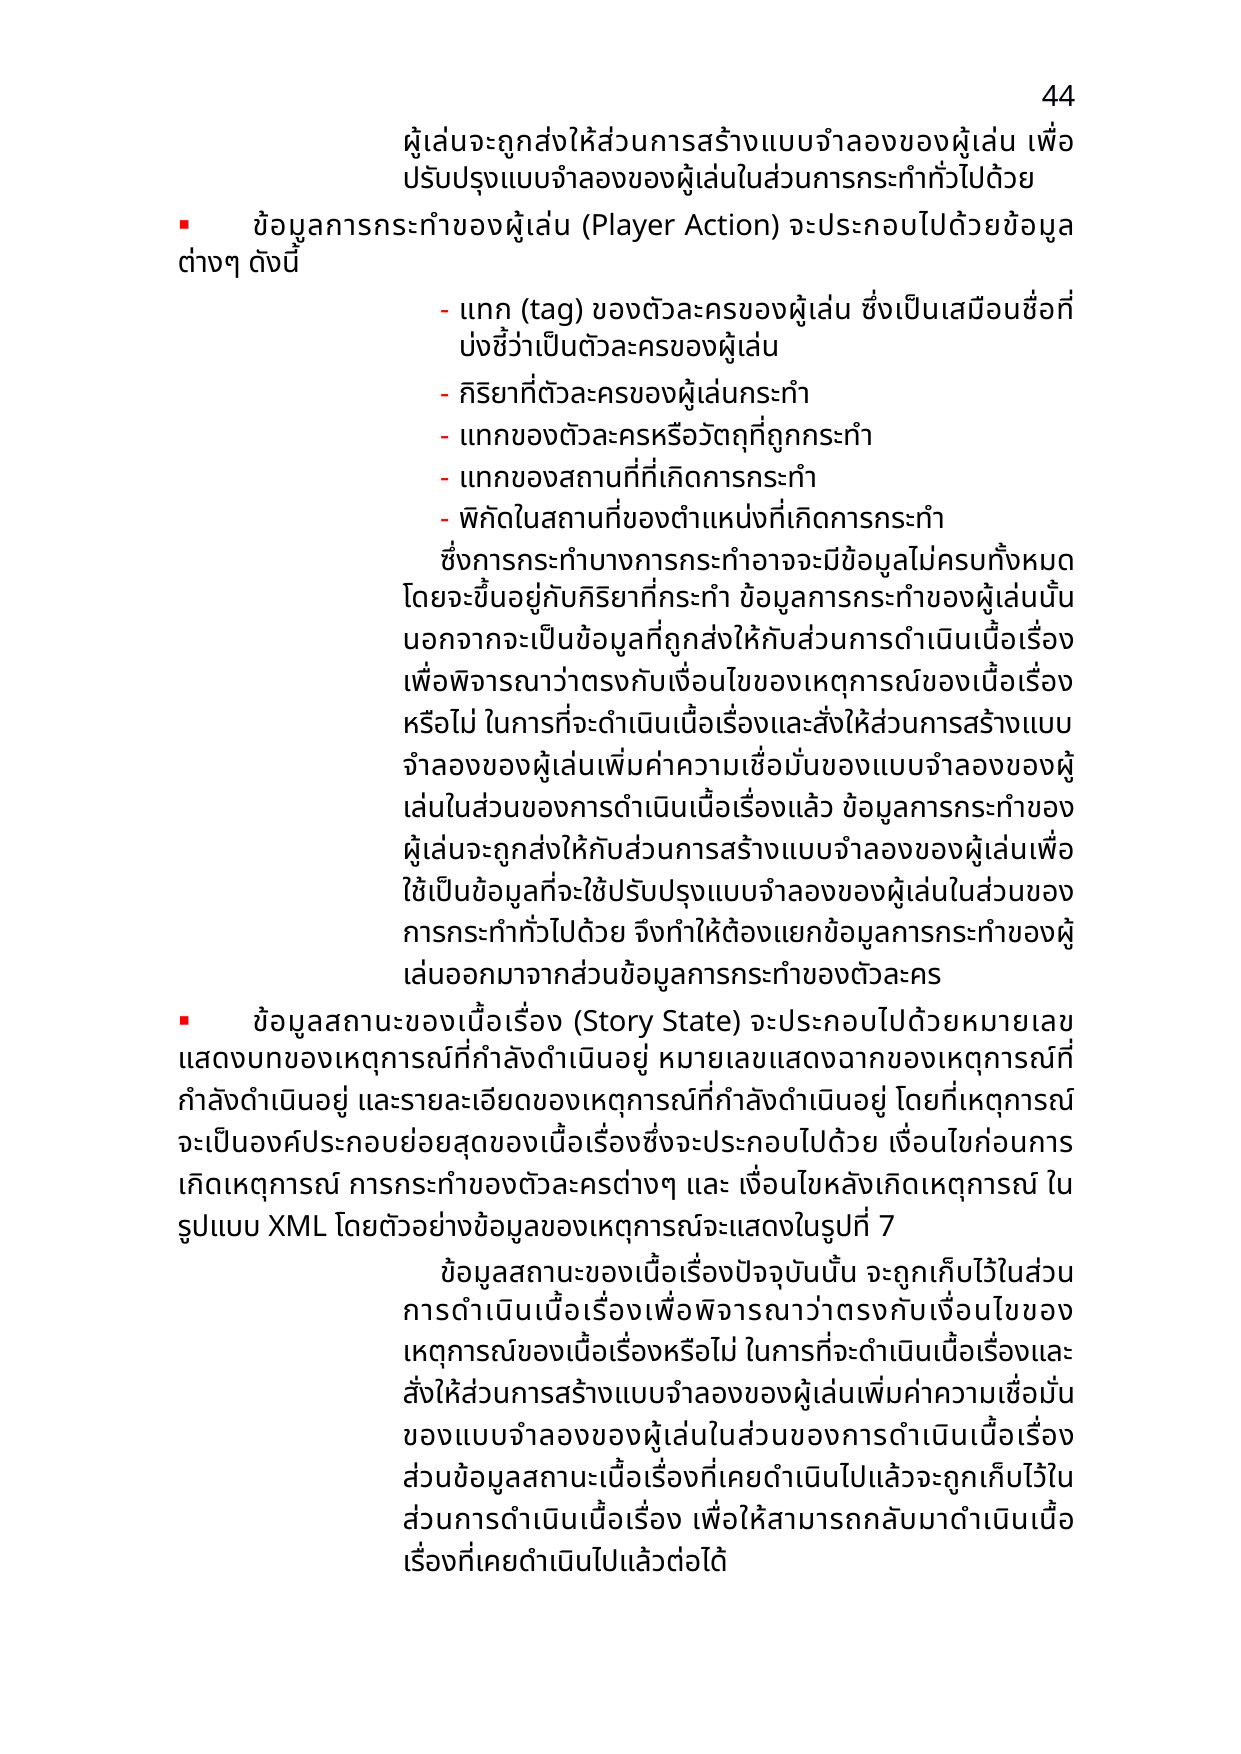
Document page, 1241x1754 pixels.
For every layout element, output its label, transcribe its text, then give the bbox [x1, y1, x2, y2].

list แทกของตัวละครหรือวัตถุที่ถูกกระทำ [440, 411, 1075, 453]
list กิริยาที่ตัวละครของผู้เล่นกระทำ [440, 369, 1075, 411]
list แทก (tag) ของตัวละครของผู้เล่น ซึ่งเป็นเสมือนชื่อที่บ่งชี้ว่าเป็นตัวละครของผู้เล่น [440, 286, 1075, 369]
text ซึ่งการกระทำบางการกระทำอาจจะมีข้อมูลไม่ครบทั้งหมด โดยจะขึ้นอยู่กับกิริยาที่กระทำ ข้อมูลการกระทำของผู้เล่นนั้นนอกจากจะเป็นข้อมูลที่ถูกส่งให้กับส่วนการดำเนินเนื้อเรื่องเพื่อพิจารณาว่าตรงกับเงื่อนไขของเหตุการณ์ของเนื้อเรื่องหรือไม่ ในการที่จะดำเนินเนื้อเรื่องและสั่งให้ส่วนการสร้างแบบจำลองของผู้เล่นเพิ่มค่าความเชื่อมั่นของแบบจำลองของผู้เล่นในส่วนของการดำเนินเนื้อเรื่องแล้ว ข้อมูลการกระทำของผู้เล่นจะถูกส่งให้กับส่วนการสร้างแบบจำลองของผู้เล่นเพื่อใช้เป็นข้อมูลที่จะใช้ปรับปรุงแบบจำลองของผู้เล่นในส่วนของการกระทำทั่วไปด้วย จึงทำให้ต้องแยกข้อมูลการกระทำของผู้เล่นออกมาจากส่วนข้อมูลการกระทำของตัวละคร [402, 537, 1075, 998]
text ผู้เล่นจะถูกส่งให้ส่วนการสร้างแบบจำลองของผู้เล่น เพื่อปรับปรุงแบบจำลองของผู้เล่นในส่วนการกระทำทั่วไปด้วย [402, 118, 1075, 202]
list ข้อมูลการกระทำของผู้เล่น (Player Action) จะประกอบไปด้วยข้อมูลต่างๆ ดังนี้ [177, 202, 1075, 286]
list ข้อมูลสถานะของเนื้อเรื่อง (Story State) จะประกอบไปด้วยหมายเลขแสดงบทของเหตุการณ์ที่กำลังดำเนินอยู่ หมายเลขแสดงฉากของเหตุการณ์ที่กำลังดำเนินอยู่ และรายละเอียดของเหตุการณ์ที่กำลังดำเนินอยู่ โดยที่เหตุการณ์ จะเป็นองค์ประกอบย่อยสุดของเนื้อเรื่องซึ่งจะประกอบไปด้วย เงื่อนไขก่อนการเกิดเหตุการณ์ การกระทำของตัวละครต่างๆ และ เงื่อนไขหลังเกิดเหตุการณ์ ในรูปแบบ XML โดยตัวอย่างข้อมูลของเหตุการณ์จะแสดงในรูปที่ 7 [177, 998, 1075, 1249]
list พิกัดในสถานที่ของตำแหน่งที่เกิดการกระทำ [440, 495, 1075, 537]
text ข้อมูลสถานะของเนื้อเรื่องปัจจุบันนั้น จะถูกเก็บไว้ในส่วนการดำเนินเนื้อเรื่องเพื่อพิจารณาว่าตรงกับเงื่อนไขของเหตุการณ์ของเนื้อเรื่องหรือไม่ ในการที่จะดำเนินเนื้อเรื่องและสั่งให้ส่วนการสร้างแบบจำลองของผู้เล่นเพิ่มค่าความเชื่อมั่นของแบบจำลองของผู้เล่นในส่วนของการดำเนินเนื้อเรื่อง ส่วนข้อมูลสถานะเนื้อเรื่องที่เคยดำเนินไปแล้วจะถูกเก็บไว้ในส่วนการดำเนินเนื้อเรื่อง เพื่อให้สามารถกลับมาดำเนินเนื้อเรื่องที่เคยดำเนินไปแล้วต่อได้ [402, 1249, 1075, 1584]
list แทกของสถานที่ที่เกิดการกระทำ [440, 453, 1075, 495]
